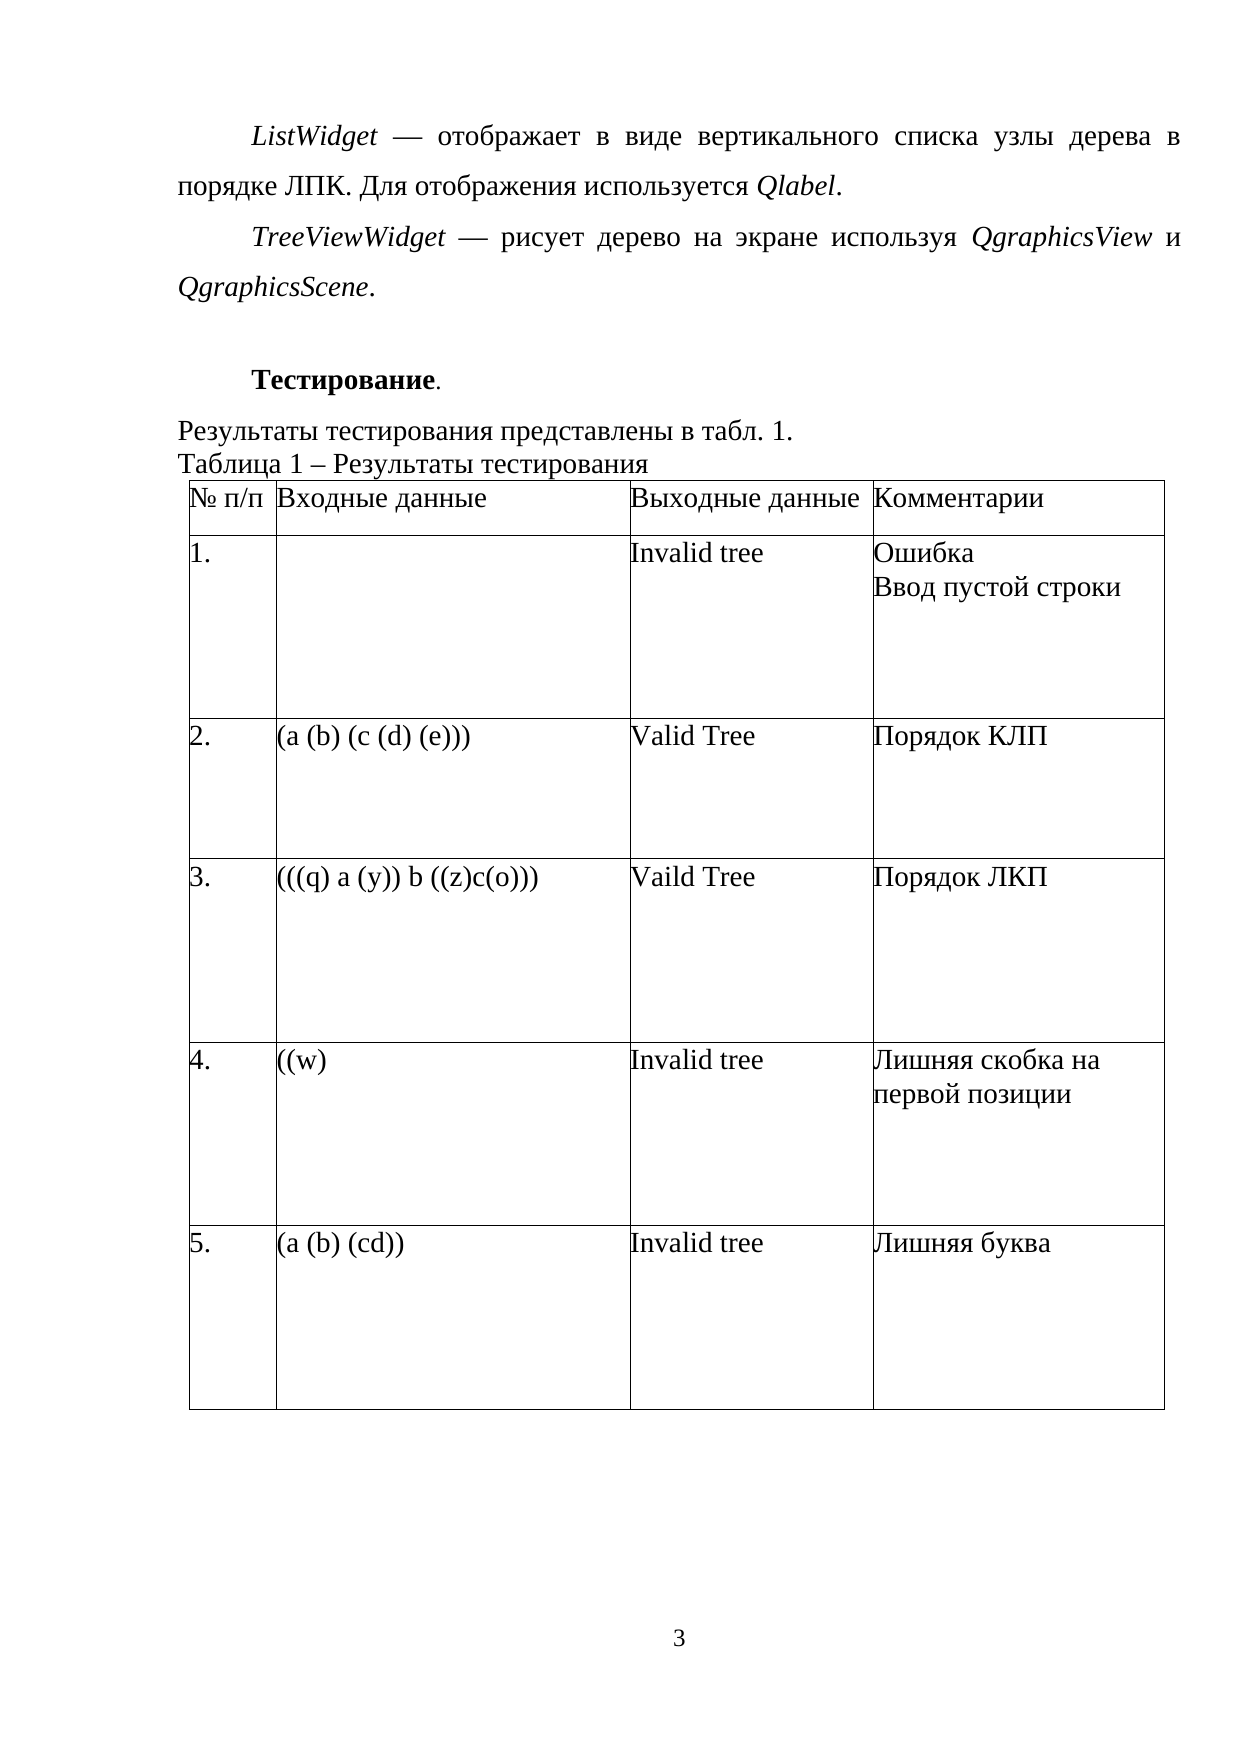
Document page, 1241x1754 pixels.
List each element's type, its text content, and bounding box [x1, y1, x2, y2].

table_header Выходные данные [631, 481, 873, 535]
text TreeViewWidget — рисует дерево на экране используя QgraphicsView и QgraphicsScene. [177, 219, 1181, 303]
text Результаты тестирования представлены в табл. 1. [177, 413, 1181, 446]
text Таблица 1 – Результаты тестирования [177, 446, 1181, 480]
table_header Входные данные [277, 481, 630, 535]
table_cell 2. [190, 719, 276, 858]
table_cell Лишняя скобка на первой позиции [874, 1043, 1164, 1225]
table_cell ((w) [277, 1043, 630, 1225]
table_cell [277, 536, 630, 718]
table_cell Valid Tree [631, 719, 873, 858]
table_cell (a (b) (cd)) [277, 1226, 630, 1408]
table_cell (((q) a (y)) b ((z)c(o))) [277, 859, 630, 1042]
table_cell Invalid tree [631, 1226, 873, 1408]
table_cell Invalid tree [631, 1043, 873, 1225]
table_header № п/п [190, 481, 276, 535]
text Тестирование. [177, 362, 1181, 396]
table_cell 4. [190, 1043, 276, 1225]
table_cell Порядок ЛКП [874, 859, 1164, 1042]
table_cell Invalid tree [631, 536, 873, 718]
table_cell (a (b) (c (d) (e))) [277, 719, 630, 858]
table_cell 3. [190, 859, 276, 1042]
table_cell Лишняя буква [874, 1226, 1164, 1408]
text ListWidget — отображает в виде вертикального списка узлы дерева в порядке ЛПК. Для отображения используется Qlabel. [177, 118, 1181, 202]
table_cell 5. [190, 1226, 276, 1408]
table_cell Порядок КЛП [874, 719, 1164, 858]
table_cell 1. [190, 536, 276, 718]
table_header Комментарии [874, 481, 1164, 535]
table_cell Vaild Tree [631, 859, 873, 1042]
table_cell Ошибка Ввод пустой строки [874, 536, 1164, 718]
